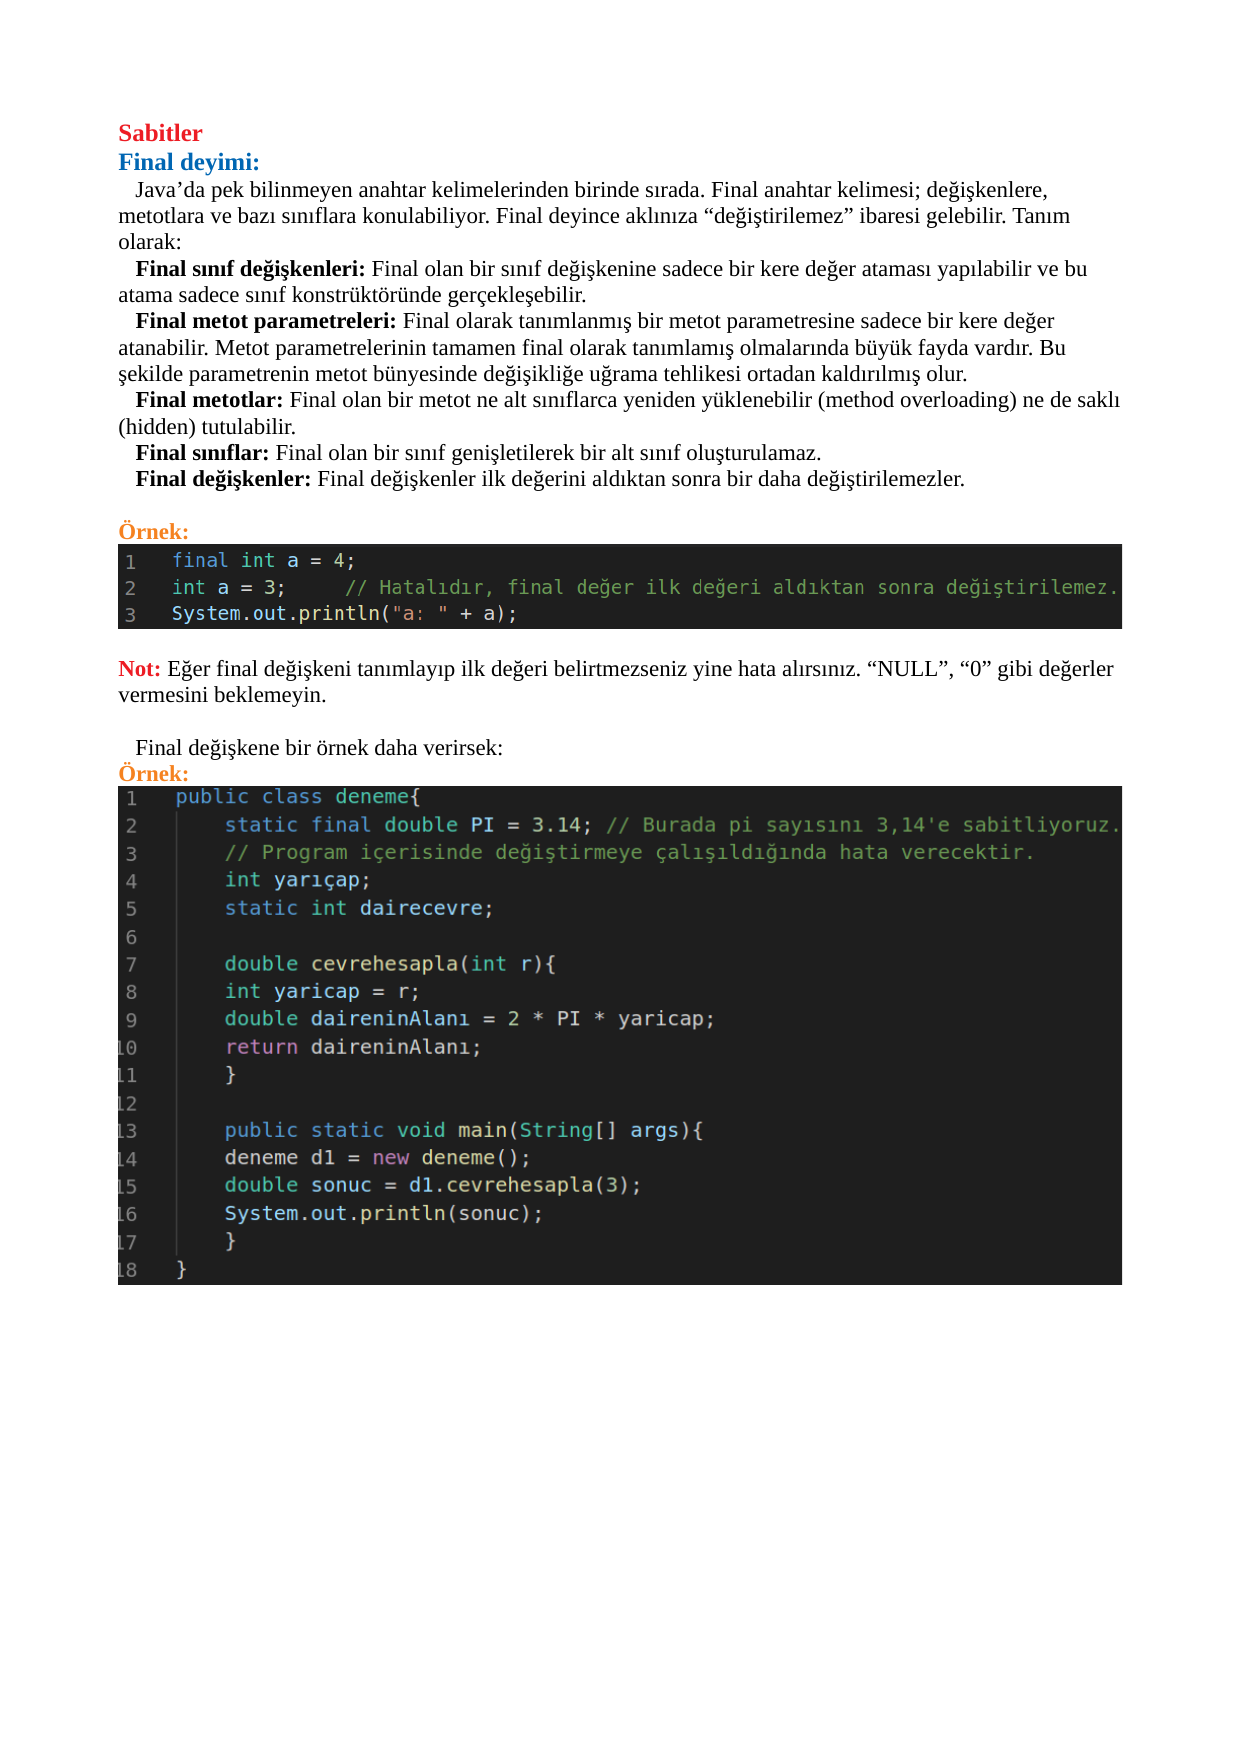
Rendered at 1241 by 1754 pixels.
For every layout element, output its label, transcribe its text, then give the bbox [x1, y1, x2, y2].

picture [118, 786, 1123, 1285]
text Final metot parametreleri: Final olarak tanımlanmış bir metot parametresine sadece bir kere değer atanabilir. Metot parametrelerinin tamamen final olarak tanımlamış olmalarında büyük fayda vardır. Bu şekilde parametrenin metot bünyesinde değişikliğe uğrama tehlikesi ortadan kaldırılmış olur. [118, 307, 1122, 386]
text Final değişkene bir örnek daha verirsek: [118, 734, 1122, 760]
text Final deyimi: [118, 147, 1122, 176]
text Final sınıflar: Final olan bir sınıf genişletilerek bir alt sınıf oluşturulamaz. [118, 439, 1122, 466]
text Örnek: [118, 518, 1122, 544]
text Java’da pek bilinmeyen anahtar kelimelerinden birinde sırada. Final anahtar kelimesi; değişkenlere, metotlara ve bazı sınıflara konulabiliyor. Final deyince aklınıza “değiştirilemez” ibaresi gelebilir. Tanım olarak: [118, 176, 1122, 255]
text Not: Eğer final değişkeni tanımlayıp ilk değeri belirtmezseniz yine hata alırsınız. “NULL”, “0” gibi değerler vermesini beklemeyin. [118, 654, 1122, 707]
picture [118, 544, 1123, 629]
text Final değişkenler: Final değişkenler ilk değerini aldıktan sonra bir daha değiştirilemezler. [118, 466, 1122, 492]
text Örnek: [118, 760, 1122, 786]
text Final metotlar: Final olan bir metot ne alt sınıflarca yeniden yüklenebilir (method overloading) ne de saklı (hidden) tutulabilir. [118, 386, 1122, 439]
text Sabitler [118, 118, 1122, 147]
text Final sınıf değişkenleri: Final olan bir sınıf değişkenine sadece bir kere değer ataması yapılabilir ve bu atama sadece sınıf konstrüktöründe gerçekleşebilir. [118, 255, 1122, 307]
